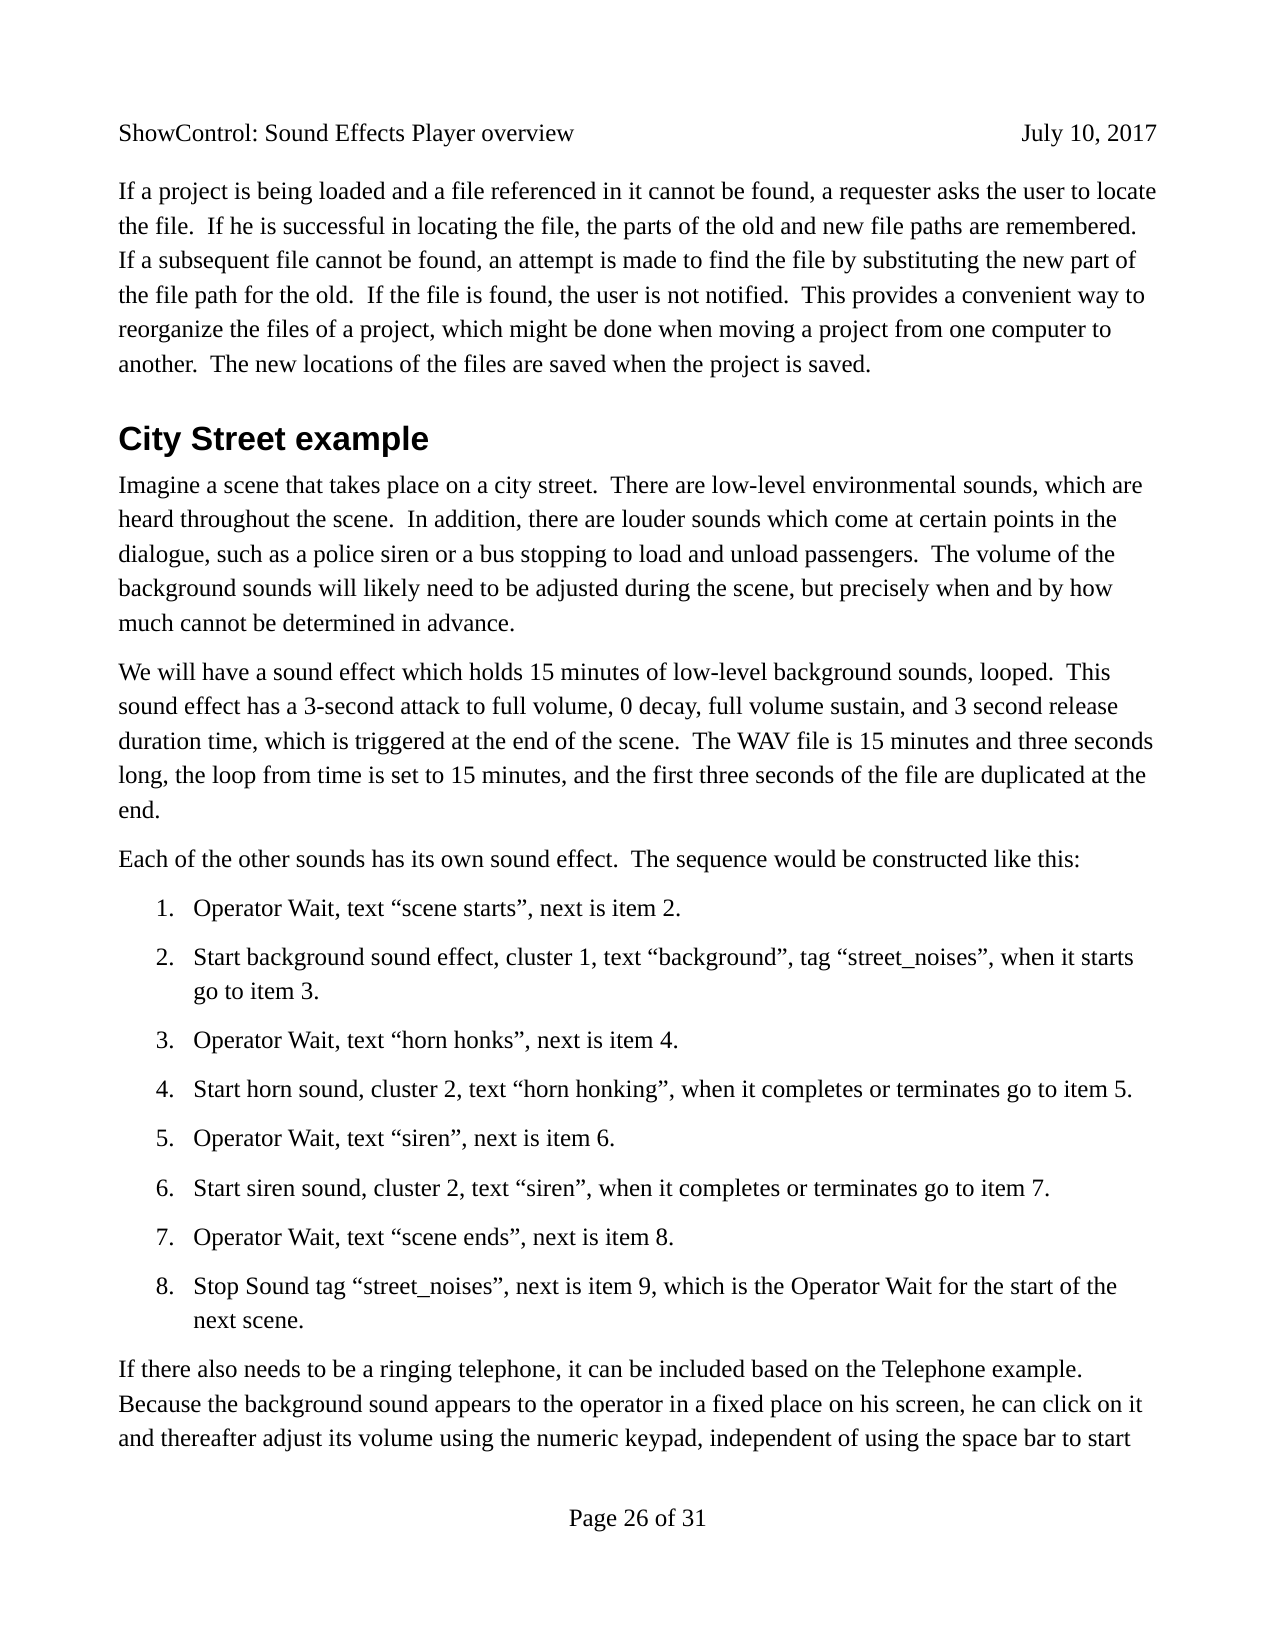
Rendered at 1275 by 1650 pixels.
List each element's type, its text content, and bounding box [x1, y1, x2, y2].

text Imagine a scene that takes place on a city street. There are low-level environmental sounds, which are heard throughout the scene. In addition, there are louder sounds which come at certain points in the dialogue, such as a police siren or a bus stopping to load and unload passengers. The volume of the background sounds will likely need to be adjusted during the scene, but precisely when and by how much cannot be determined in advance. [118, 470, 1157, 636]
text If there also needs to be a ringing telephone, it can be included based on the Telephone example. Because the background sound appears to the operator in a fixed place on his screen, he can click on it and thereafter adjust its volume using the numeric keypad, independent of using the space bar to start [118, 1354, 1157, 1452]
list Operator Wait, text “scene ends”, next is item 8. [156, 1222, 1157, 1250]
subtitle City Street example [118, 419, 1157, 457]
list Stop Sound tag “street_noises”, next is item 9, which is the Operator Wait for the start of the next scene. [156, 1271, 1157, 1334]
text We will have a sound effect which holds 15 minutes of low-level background sounds, looped. This sound effect has a 3-second attack to full volume, 0 decay, full volume sustain, and 3 second release duration time, which is triggered at the end of the scene. The WAV file is 15 minutes and three seconds long, the loop from time is set to 15 minutes, and the first three seconds of the file are duplicated at the end. [118, 657, 1157, 823]
text If a project is being loaded and a file referenced in it cannot be found, a requester asks the user to locate the file. If he is successful in locating the file, the parts of the old and new file paths are remembered. If a subsequent file cannot be found, an attempt is made to find the file by substituting the new part of the file path for the old. If the file is found, the user is not notified. This provides a convenient way to reorganize the files of a project, which might be done when moving a project from one computer to another. The new locations of the files are saved when the project is saved. [118, 176, 1157, 377]
list Operator Wait, text “siren”, next is item 6. [156, 1123, 1157, 1152]
list Start horn sound, cluster 2, text “horn honking”, when it completes or terminates go to item 5. [156, 1074, 1157, 1103]
text Each of the other sounds has its own sound effect. The sequence would be constructed like this: [118, 844, 1157, 872]
list Start background sound effect, cluster 1, text “background”, tag “street_noises”, when it starts go to item 3. [156, 942, 1157, 1005]
list Operator Wait, text “scene starts”, next is item 2. [156, 893, 1157, 922]
list Start siren sound, cluster 2, text “siren”, when it completes or terminates go to item 7. [156, 1173, 1157, 1201]
list Operator Wait, text “horn honks”, next is item 4. [156, 1025, 1157, 1054]
